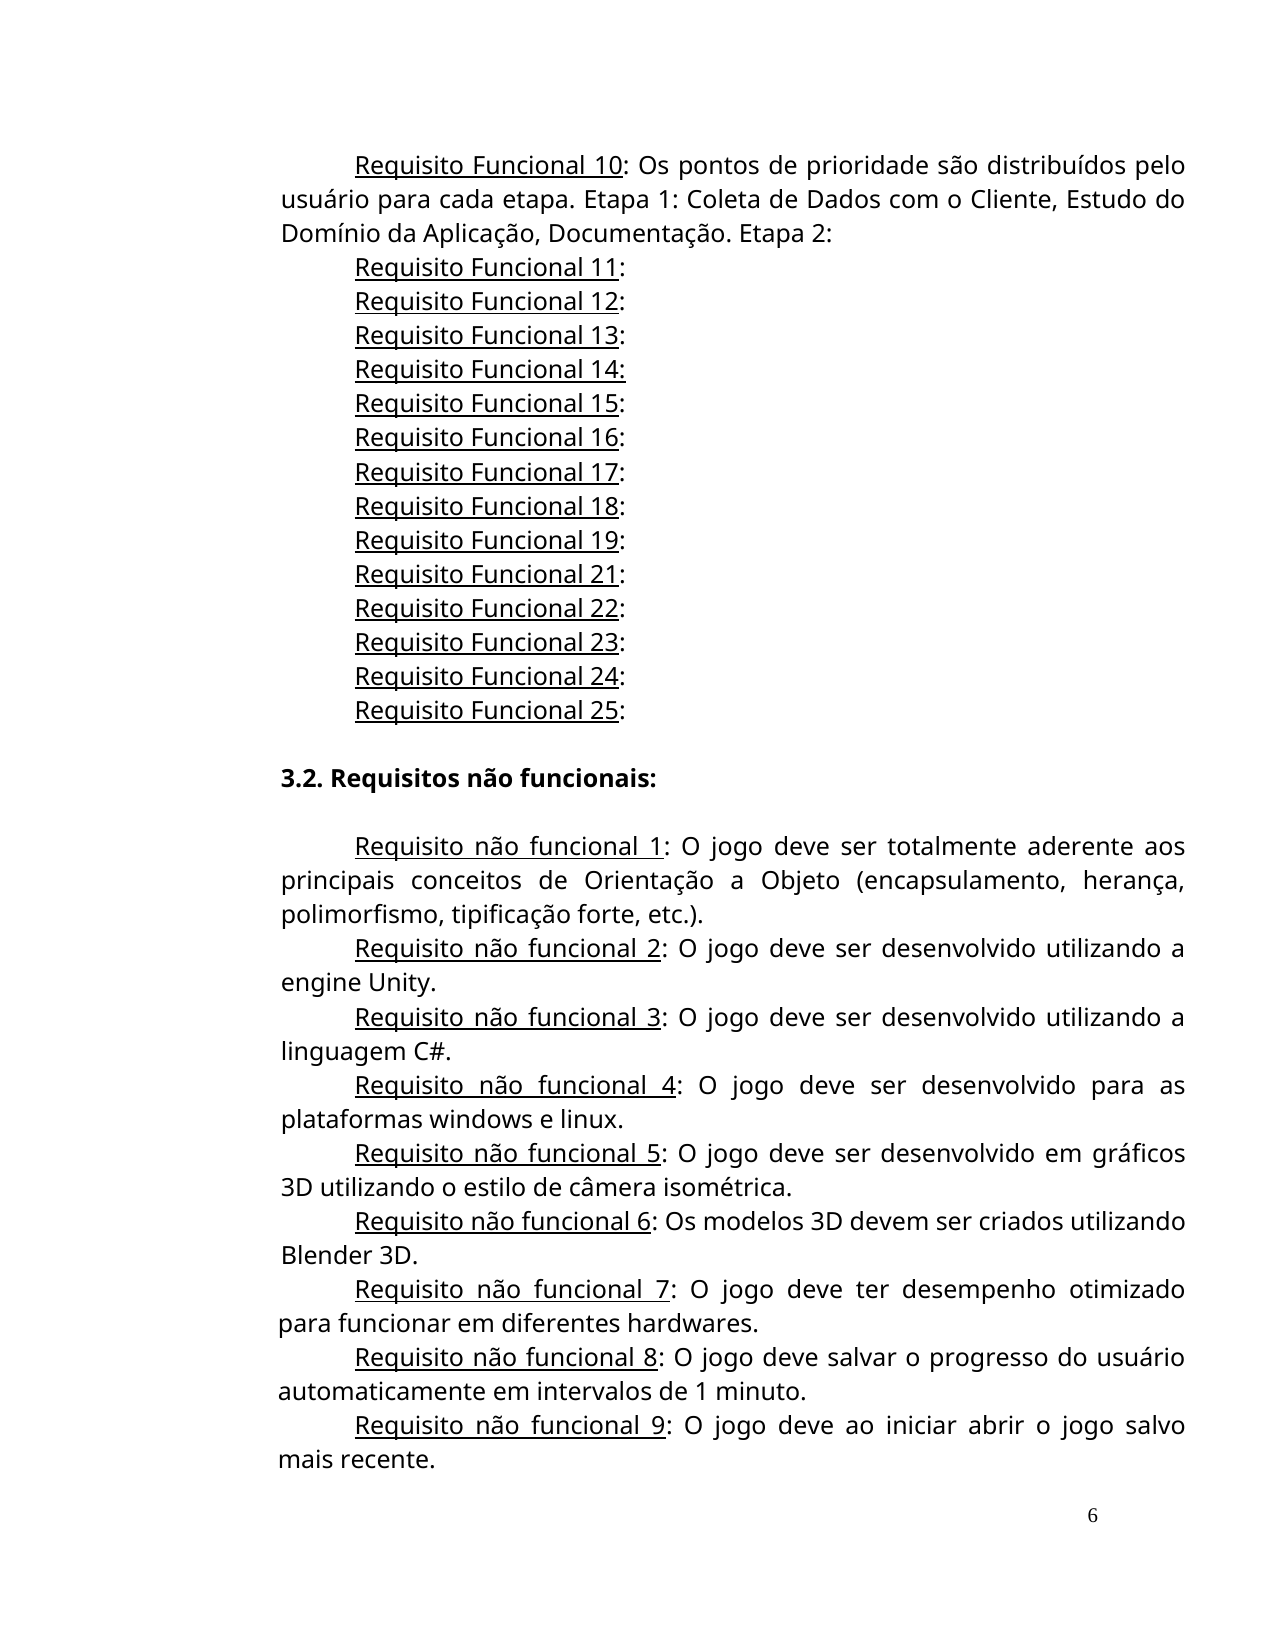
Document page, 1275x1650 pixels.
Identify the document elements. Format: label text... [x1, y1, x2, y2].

text Requisito Funcional 11: [281, 250, 1186, 284]
text Requisito Funcional 23: [281, 624, 1186, 658]
text Requisito Funcional 15: [281, 386, 1186, 420]
text Requisito Funcional 10: Os pontos de prioridade são distribuídos pelo usuário para cada etapa. Etapa 1: Coleta de Dados com o Cliente, Estudo do Domínio da Aplicação, Documentação. Etapa 2: [281, 148, 1186, 250]
text Requisito Funcional 13: [281, 318, 1186, 352]
text Requisito Funcional 17: [281, 454, 1186, 488]
text Requisito não funcional 1: O jogo deve ser totalmente aderente aos principais conceitos de Orientação a Objeto (encapsulamento, herança, polimorfismo, tipificação forte, etc.). [207, 829, 1186, 931]
text Requisito Funcional 14: [281, 352, 1186, 386]
text Requisito Funcional 25: [281, 693, 1186, 727]
text Requisito não funcional 5: O jogo deve ser desenvolvido em gráficos 3D utilizando o estilo de câmera isométrica. [207, 1135, 1186, 1203]
text Requisito não funcional 2: O jogo deve ser desenvolvido utilizando a engine Unity. [281, 931, 1186, 999]
text Requisito Funcional 24: [281, 658, 1186, 693]
text Requisito não funcional 7: O jogo deve ter desempenho otimizado para funcionar em diferentes hardwares. [278, 1272, 1186, 1340]
text Requisito Funcional 21: [281, 556, 1186, 590]
text Requisito não funcional 6: Os modelos 3D devem ser criados utilizando Blender 3D. [207, 1203, 1186, 1272]
text Requisito Funcional 12: [281, 284, 1186, 318]
text Requisito Funcional 18: [281, 488, 1186, 522]
text Requisito não funcional 8: O jogo deve salvar o progresso do usuário automaticamente em intervalos de 1 minuto. [278, 1340, 1186, 1408]
text Requisito Funcional 22: [281, 590, 1186, 624]
text 3.2. Requisitos não funcionais: [207, 761, 1186, 795]
text Requisito não funcional 9: O jogo deve ao iniciar abrir o jogo salvo mais recente. [278, 1408, 1186, 1476]
text Requisito Funcional 16: [281, 420, 1186, 454]
text Requisito não funcional 3: O jogo deve ser desenvolvido utilizando a linguagem C#. [207, 999, 1186, 1067]
text Requisito não funcional 4: O jogo deve ser desenvolvido para as plataformas windows e linux. [207, 1067, 1186, 1135]
text Requisito Funcional 19: [281, 522, 1186, 556]
